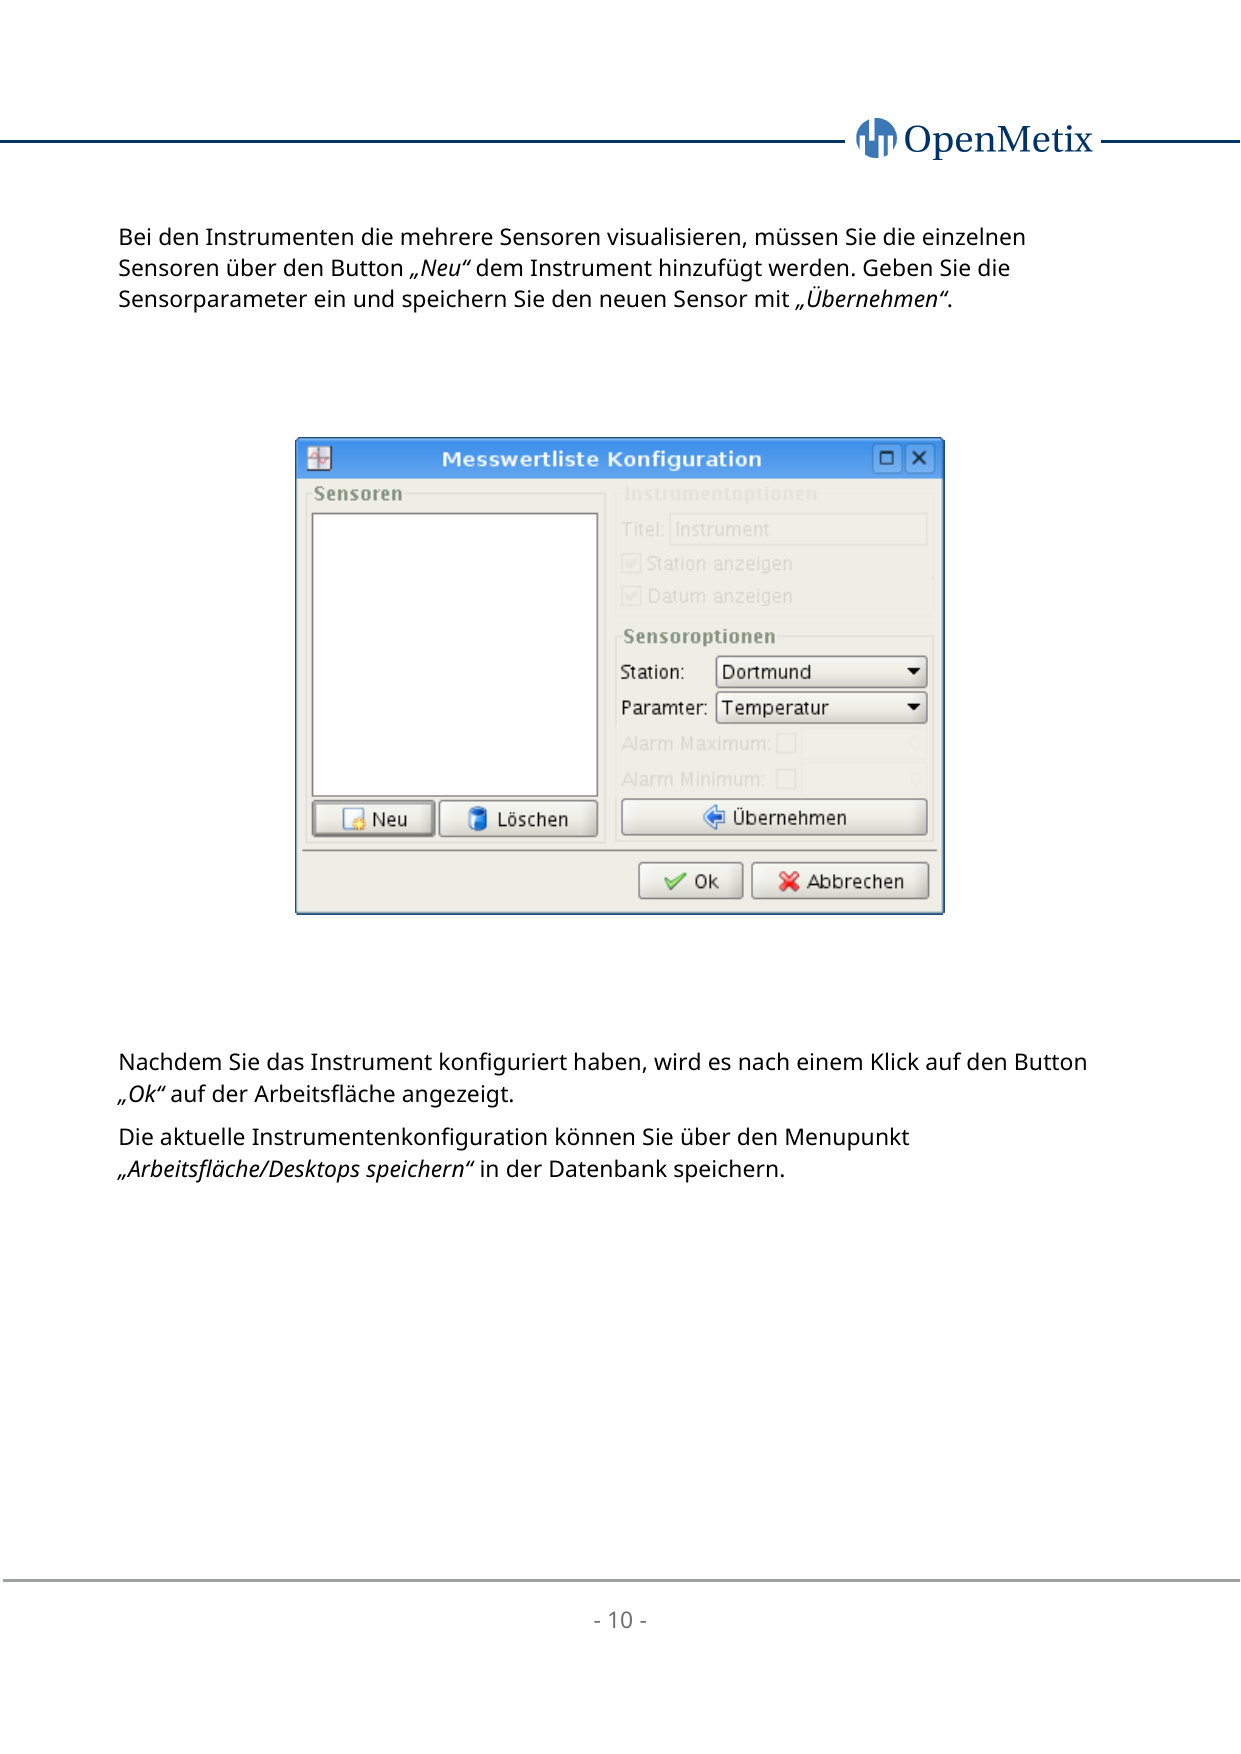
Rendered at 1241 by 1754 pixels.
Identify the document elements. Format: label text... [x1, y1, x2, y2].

picture [856, 118, 1093, 160]
text Die aktuelle Instrumentenkonfiguration können Sie über den Menupunkt „Arbeitsfläche/Desktops speichern“ in der Datenbank speichern. [118, 1121, 1122, 1184]
picture [295, 437, 945, 915]
text Bei den Instrumenten die mehrere Sensoren visualisieren, müssen Sie die einzelnen Sensoren über den Button „Neu“ dem Instrument hinzufügt werden. Geben Sie die Sensorparameter ein und speichern Sie den neuen Sensor mit „Übernehmen“. [118, 220, 1122, 314]
text Nachdem Sie das Instrument konfiguriert haben, wird es nach einem Klick auf den Button „Ok“ auf der Arbeitsfläche angezeigt. [118, 1046, 1122, 1109]
